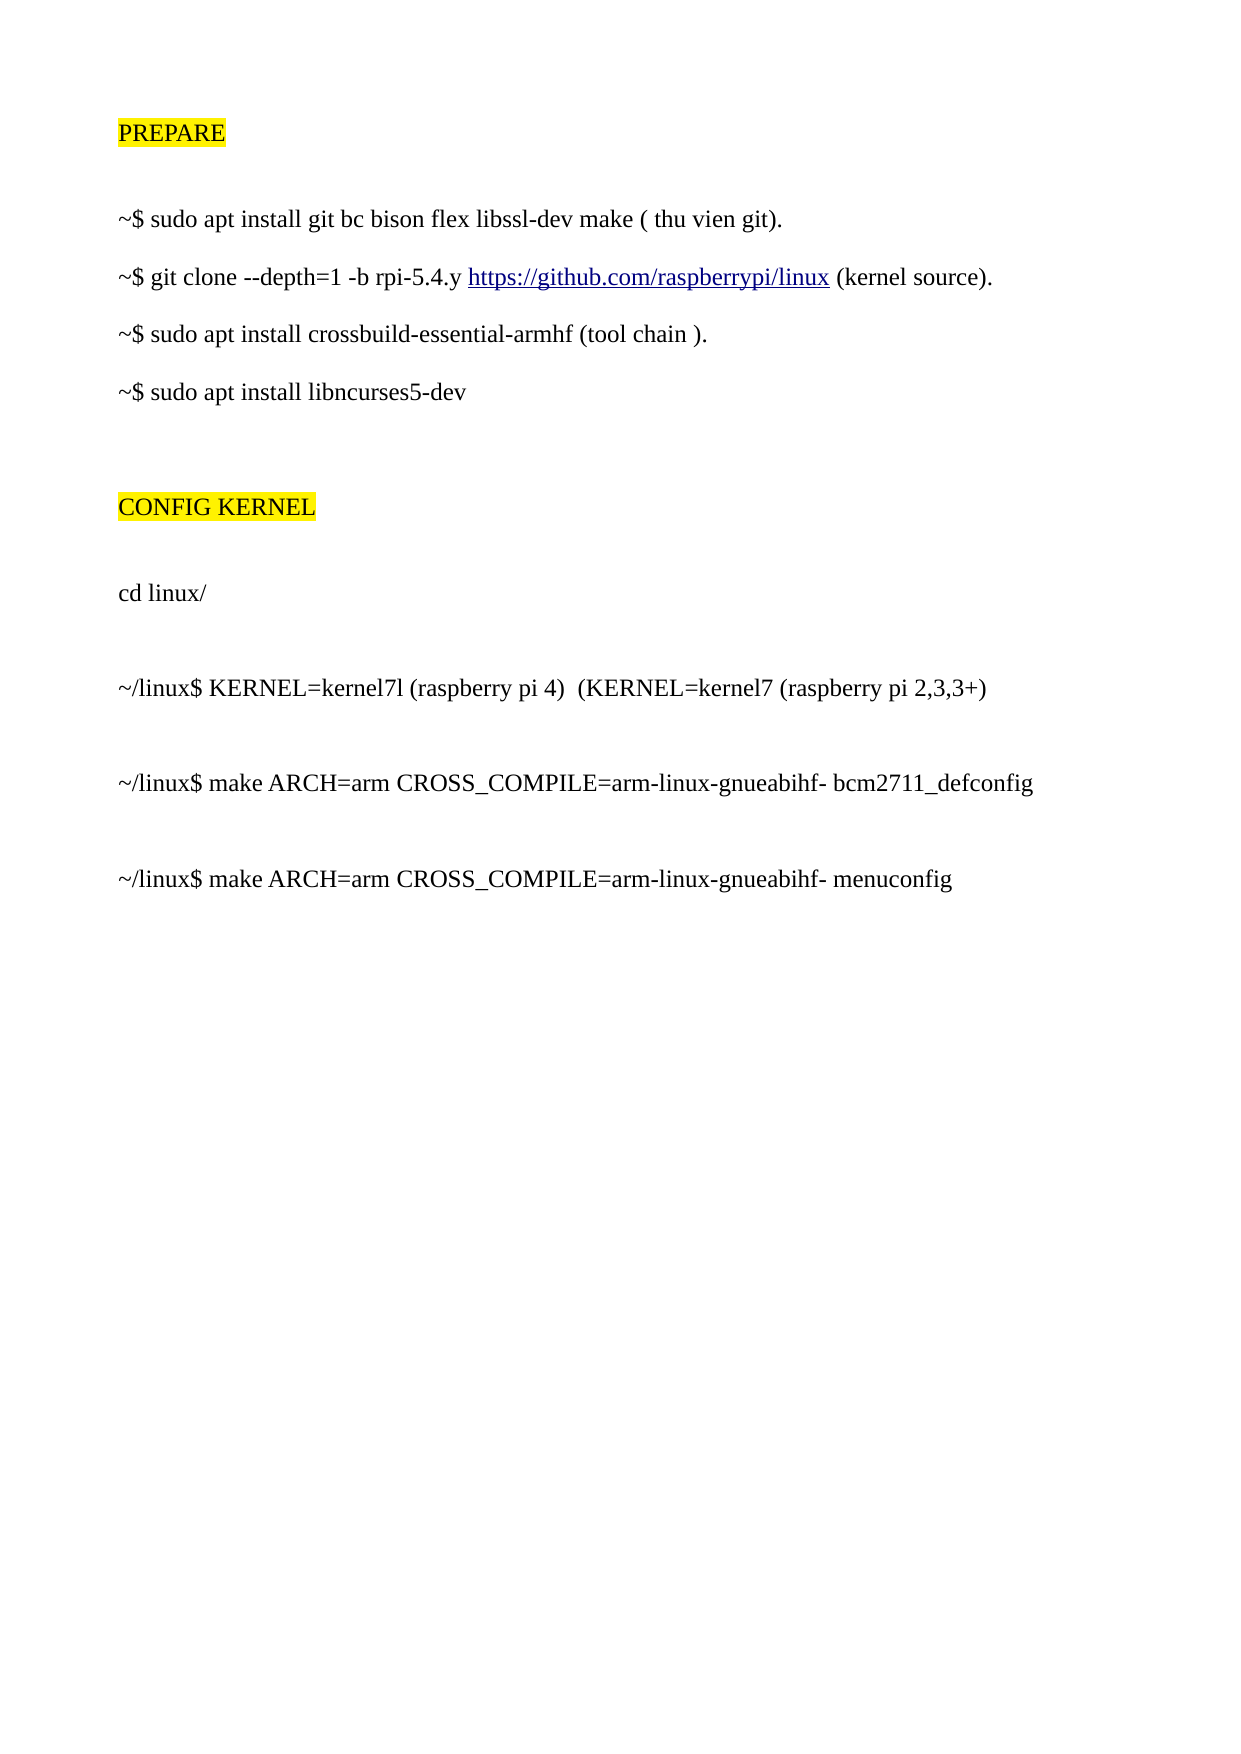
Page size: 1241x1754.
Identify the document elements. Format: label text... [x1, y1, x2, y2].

text cd linux/ [118, 578, 1122, 607]
text ~/linux$ make ARCH=arm CROSS_COMPILE=arm-linux-gnueabihf- bcm2711_defconfig [118, 768, 1122, 797]
text CONFIG KERNEL [118, 492, 1122, 521]
text ~$ sudo apt install crossbuild-essential-armhf (tool chain ). [118, 319, 1122, 348]
text PREPARE [118, 118, 1122, 147]
text ~$ sudo apt install libncurses5-dev [118, 377, 1122, 406]
text ~/linux$ KERNEL=kernel7l (raspberry pi 4) (KERNEL=kernel7 (raspberry pi 2,3,3+) [118, 673, 1122, 702]
text ~$ sudo apt install git bc bison flex libssl-dev make ( thu vien git). [118, 204, 1122, 233]
text ~/linux$ make ARCH=arm CROSS_COMPILE=arm-linux-gnueabihf- menuconfig [118, 864, 1122, 892]
text ~$ git clone --depth=1 -b rpi-5.4.y https://github.com/raspberrypi/linux (kernel source). [118, 262, 1122, 291]
